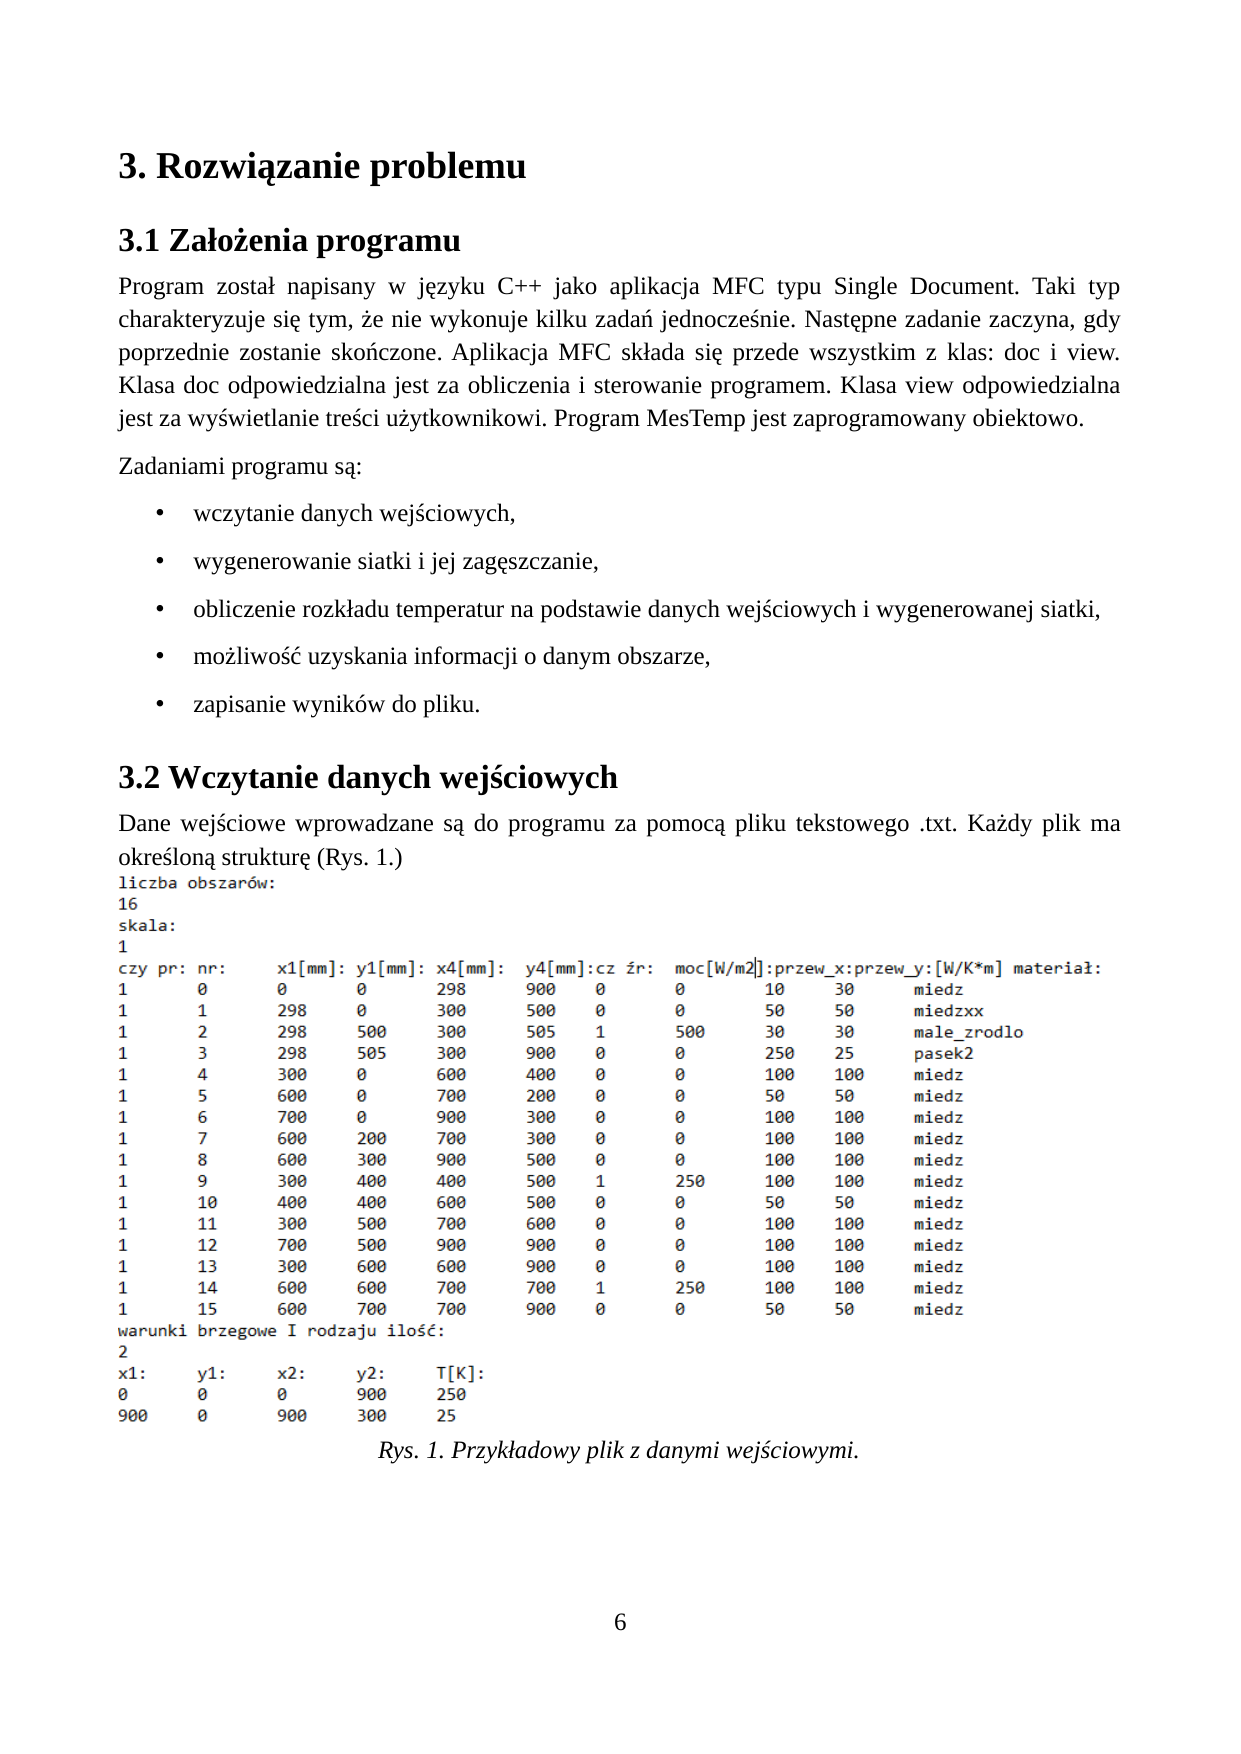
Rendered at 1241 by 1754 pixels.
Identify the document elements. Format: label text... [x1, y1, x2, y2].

list obliczenie rozkładu temperatur na podstawie danych wejściowych i wygenerowanej siatki, [156, 594, 1122, 622]
text Rys. 1. Przykładowy plik z danymi wejściowymi. [118, 1431, 1122, 1464]
text Program został napisany w języku C++ jako aplikacja MFC typu Single Document. Taki typ charakteryzuje się tym, że nie wykonuje kilku zadań jednocześnie. Następne zadanie zaczyna, gdy poprzednie zostanie skończone. Aplikacja MFC składa się przede wszystkim z klas: doc i view. Klasa doc odpowiedzialna jest za obliczenia i sterowanie programem. Klasa view odpowiedzialna jest za wyświetlanie treści użytkownikowi. Program MesTemp jest zaprogramowany obiektowo. [118, 271, 1122, 432]
text Dane wejściowe wprowadzane są do programu za pomocą pliku tekstowego .txt. Każdy plik ma określoną strukturę (Rys. 1.) [118, 808, 1122, 870]
list wczytanie danych wejściowych, [156, 498, 1122, 527]
list możliwość uzyskania informacji o danym obszarze, [156, 641, 1122, 670]
subtitle 3.2 Wczytanie danych wejściowych [118, 757, 1122, 796]
subtitle 3.1 Założenia programu [118, 220, 1122, 259]
text Zadaniami programu są: [118, 451, 1122, 480]
list zapisanie wyników do pliku. [156, 689, 1122, 718]
list wygenerowanie siatki i jej zagęszczanie, [156, 546, 1122, 575]
subtitle 3. Rozwiązanie problemu [118, 143, 1122, 187]
picture [118, 873, 1123, 1431]
